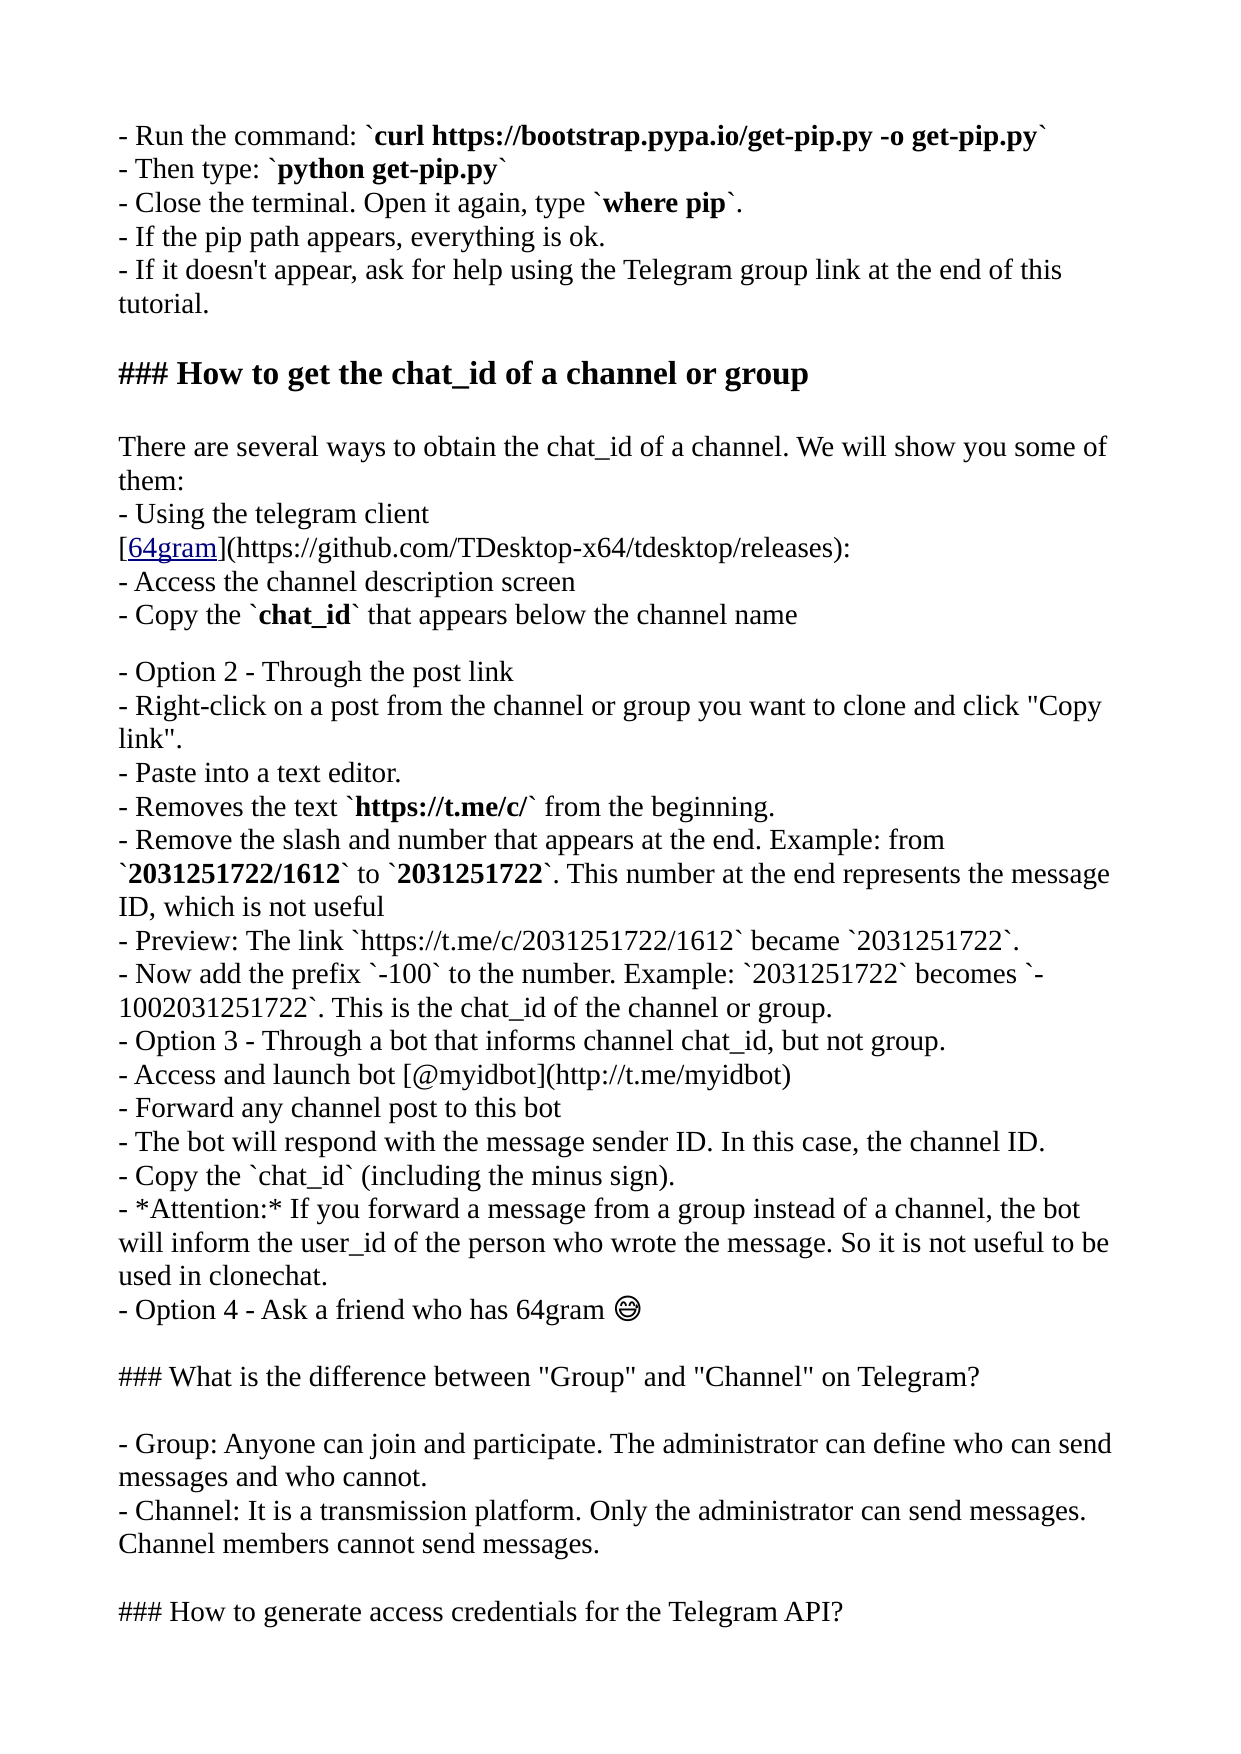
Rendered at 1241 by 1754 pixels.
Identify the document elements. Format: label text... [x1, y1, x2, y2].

text - The bot will respond with the message sender ID. In this case, the channel ID. [118, 1124, 1122, 1158]
text - Option 4 - Ask a friend who has 64gram 😅 [118, 1292, 1122, 1325]
text - Paste into a text editor. [118, 755, 1122, 789]
text - *Attention:* If you forward a message from a group instead of a channel, the bot will inform the user_id of the person who wrote the message. So it is not useful to be used in clonechat. [118, 1191, 1122, 1292]
text - Copy the `chat_id` (including the minus sign). [118, 1158, 1122, 1191]
text - Group: Anyone can join and participate. The administrator can define who can send messages and who cannot. [118, 1426, 1122, 1493]
text ### What is the difference between "Group" and "Channel" on Telegram? [118, 1359, 1122, 1392]
text - Option 3 - Through a bot that informs channel chat_id, but not group. [118, 1023, 1122, 1057]
text ### How to get the chat_id of a channel or group [118, 353, 1122, 391]
text - Removes the text `https://t.me/c/` from the beginning. [118, 789, 1122, 822]
text ### How to generate access credentials for the Telegram API? [118, 1594, 1122, 1627]
text - Run the command: `curl https://bootstrap.pypa.io/get-pip.py -o get-pip.py` [118, 118, 1122, 152]
text - Option 2 - Through the post link [118, 654, 1122, 688]
text - Then type: `python get-pip.py` [118, 152, 1122, 185]
text - If the pip path appears, everything is ok. [118, 219, 1122, 252]
text - Close the terminal. Open it again, type `where pip`. [118, 185, 1122, 219]
text - Now add the prefix `-100` to the number. Example: `2031251722` becomes `-1002031251722`. This is the chat_id of the channel or group. [118, 956, 1122, 1023]
text - Forward any channel post to this bot [118, 1091, 1122, 1124]
text There are several ways to obtain the chat_id of a channel. We will show you some of them: [118, 429, 1122, 497]
text - Copy the `chat_id` that appears below the channel name [118, 597, 1122, 631]
text - If it doesn't appear, ask for help using the Telegram group link at the end of this tutorial. [118, 252, 1122, 319]
text - Access and launch bot [@myidbot](http://t.me/myidbot) [118, 1057, 1122, 1091]
text - Using the telegram client [64gram](https://github.com/TDesktop-x64/tdesktop/releases): [118, 497, 1122, 564]
text - Remove the slash and number that appears at the end. Example: from `2031251722/1612` to `2031251722`. This number at the end represents the message ID, which is not useful [118, 822, 1122, 923]
text - Right-click on a post from the channel or group you want to clone and click "Copy link". [118, 688, 1122, 755]
text - Access the channel description screen [118, 564, 1122, 597]
text - Preview: The link `https://t.me/c/2031251722/1612` became `2031251722`. [118, 923, 1122, 956]
text - Channel: It is a transmission platform. Only the administrator can send messages. Channel members cannot send messages. [118, 1493, 1122, 1560]
